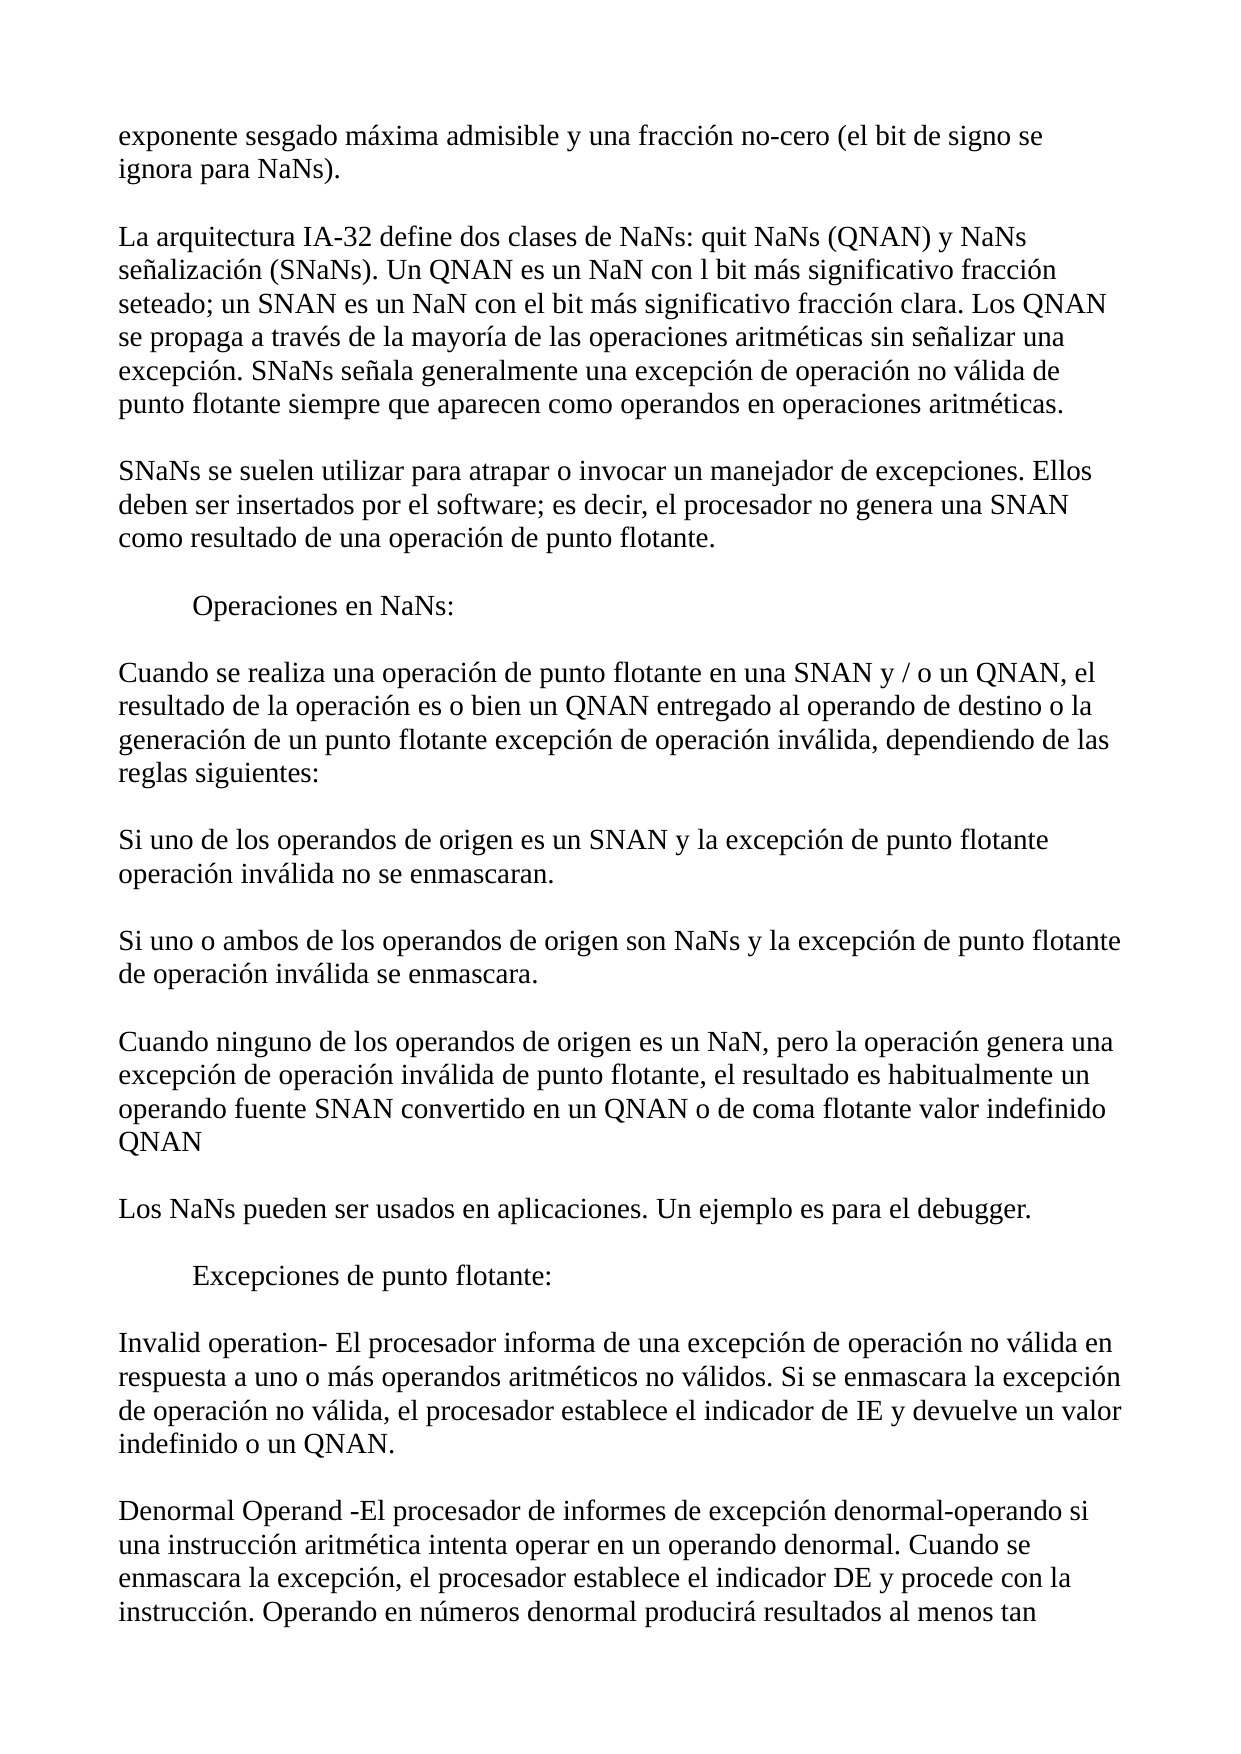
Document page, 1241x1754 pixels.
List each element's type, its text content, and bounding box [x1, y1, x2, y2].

text SNaNs se suelen utilizar para atrapar o invocar un manejador de excepciones. Ellos deben ser insertados por el software; es decir, el procesador no genera una SNAN como resultado de una operación de punto flotante. [118, 453, 1122, 554]
text exponente sesgado máxima admisible y una fracción no-cero (el bit de signo se ignora para NaNs). [118, 118, 1122, 185]
text Operaciones en NaNs: [118, 588, 1122, 621]
text Los NaNs pueden ser usados en aplicaciones. Un ejemplo es para el debugger. [118, 1191, 1122, 1225]
text Invalid operation- El procesador informa de una excepción de operación no válida en respuesta a uno o más operandos aritméticos no válidos. Si se enmascara la excepción de operación no válida, el procesador establece el indicador de IE y devuelve un valor indefinido o un QNAN. [118, 1326, 1122, 1460]
text Cuando se realiza una operación de punto flotante en una SNAN y / o un QNAN, el resultado de la operación es o bien un QNAN entregado al operando de destino o la generación de un punto flotante excepción de operación inválida, dependiendo de las reglas siguientes: [118, 655, 1122, 789]
text Excepciones de punto flotante: [118, 1258, 1122, 1292]
text Si uno o ambos de los operandos de origen son NaNs y la excepción de punto flotante de operación inválida se enmascara. [118, 923, 1122, 990]
text Cuando ninguno de los operandos de origen es un NaN, pero la operación genera una excepción de operación inválida de punto flotante, el resultado es habitualmente un operando fuente SNAN convertido en un QNAN o de coma flotante valor indefinido QNAN [118, 1024, 1122, 1158]
text Si uno de los operandos de origen es un SNAN y la excepción de punto flotante operación inválida no se enmascaran. [118, 822, 1122, 889]
text La arquitectura IA-32 define dos clases de NaNs: quit NaNs (QNAN) y NaNs señalización (SNaNs). Un QNAN es un NaN con l bit más significativo fracción seteado; un SNAN es un NaN con el bit más significativo fracción clara. Los QNAN se propaga a través de la mayoría de las operaciones aritméticas sin señalizar una excepción. SNaNs señala generalmente una excepción de operación no válida de punto flotante siempre que aparecen como operandos en operaciones aritméticas. [118, 219, 1122, 420]
text Denormal Operand -El procesador de informes de excepción denormal-operando si una instrucción aritmética intenta operar en un operando denormal. Cuando se enmascara la excepción, el procesador establece el indicador DE y procede con la instrucción. Operando en números denormal producirá resultados al menos tan [118, 1493, 1122, 1627]
